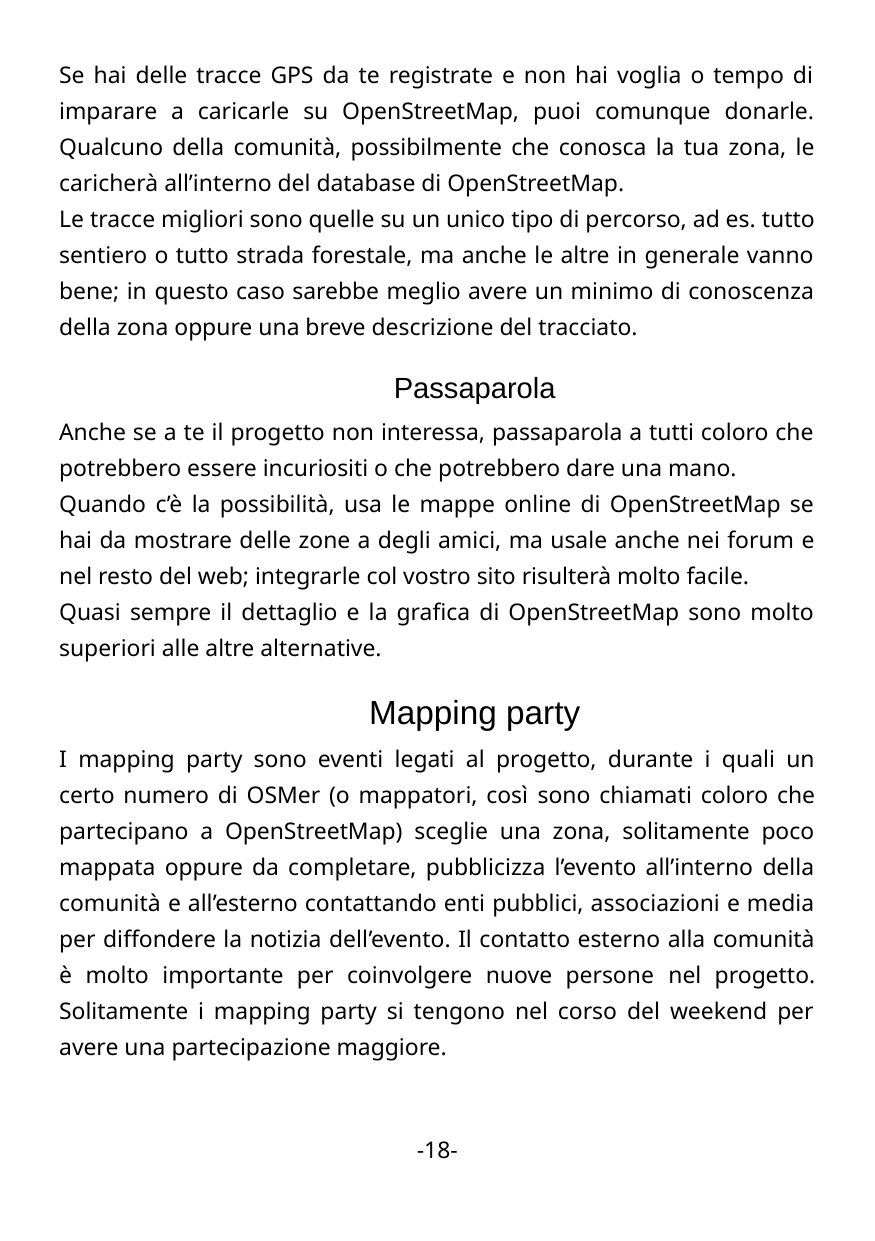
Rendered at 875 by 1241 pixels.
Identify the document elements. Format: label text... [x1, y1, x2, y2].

text I mapping party sono eventi legati al progetto, durante i quali un certo numero di OSMer (o mappatori, così sono chiamati coloro che partecipano a OpenStreetMap) sceglie una zona, solitamente poco mappata oppure da completare, pubblicizza l’evento all’interno della comunità e all’esterno contattando enti pubblici, associazioni e media per diffondere la notizia dell’evento. Il contatto esterno alla comunità è molto importante per coinvolgere nuove persone nel progetto. Solitamente i mapping party si tengono nel corso del weekend per avere una partecipazione maggiore. [59, 743, 815, 1062]
text Anche se a te il progetto non interessa, passaparola a tutti coloro che potrebbero essere incuriositi o che potrebbero dare una mano. [59, 416, 815, 483]
subtitle Passaparola [59, 371, 815, 405]
text Quasi sempre il dettaglio e la grafica di OpenStreetMap sono molto superiori alle altre alternative. [59, 596, 815, 663]
subtitle Mapping party [59, 693, 815, 731]
text Quando c’è la possibilità, usa le mappe online di OpenStreetMap se hai da mostrare delle zone a degli amici, ma usale anche nei forum e nel resto del web; integrarle col vostro sito risulterà molto facile. [59, 488, 815, 591]
text Le tracce migliori sono quelle su un unico tipo di percorso, ad es. tutto sentiero o tutto strada forestale, ma anche le altre in generale vanno bene; in questo caso sarebbe meglio avere un minimo di conoscenza della zona oppure una breve descrizione del tracciato. [59, 203, 815, 342]
text Se hai delle tracce GPS da te registrate e non hai voglia o tempo di imparare a caricarle su OpenStreetMap, puoi comunque donarle. Qualcuno della comunità, possibilmente che conosca la tua zona, le caricherà all’interno del database di OpenStreetMap. [59, 59, 815, 198]
